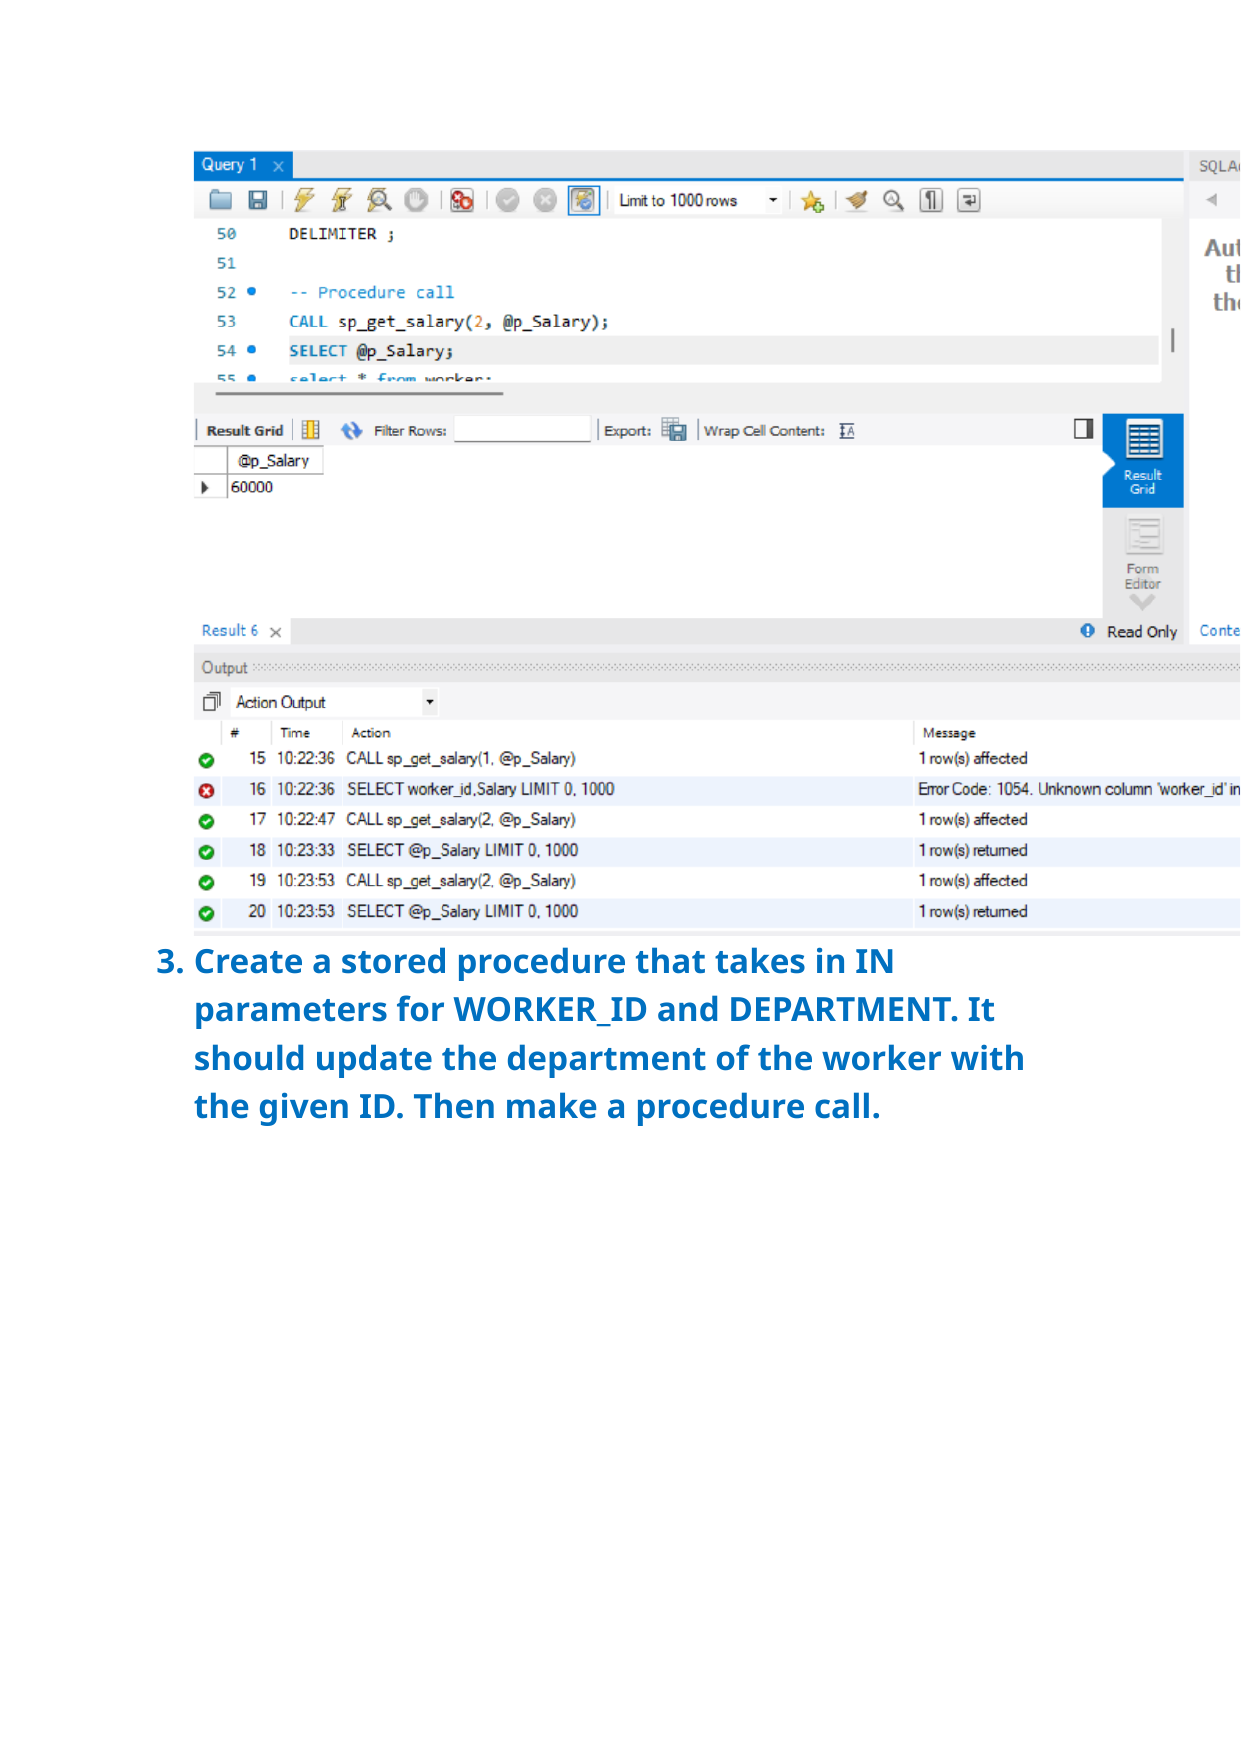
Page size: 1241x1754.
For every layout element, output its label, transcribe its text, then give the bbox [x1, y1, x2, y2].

list Create a stored procedure that takes in IN parameters for WORKER_ID and DEPARTMENT. It should update the department of the worker with the given ID. Then make a procedure call. [156, 937, 1090, 1128]
